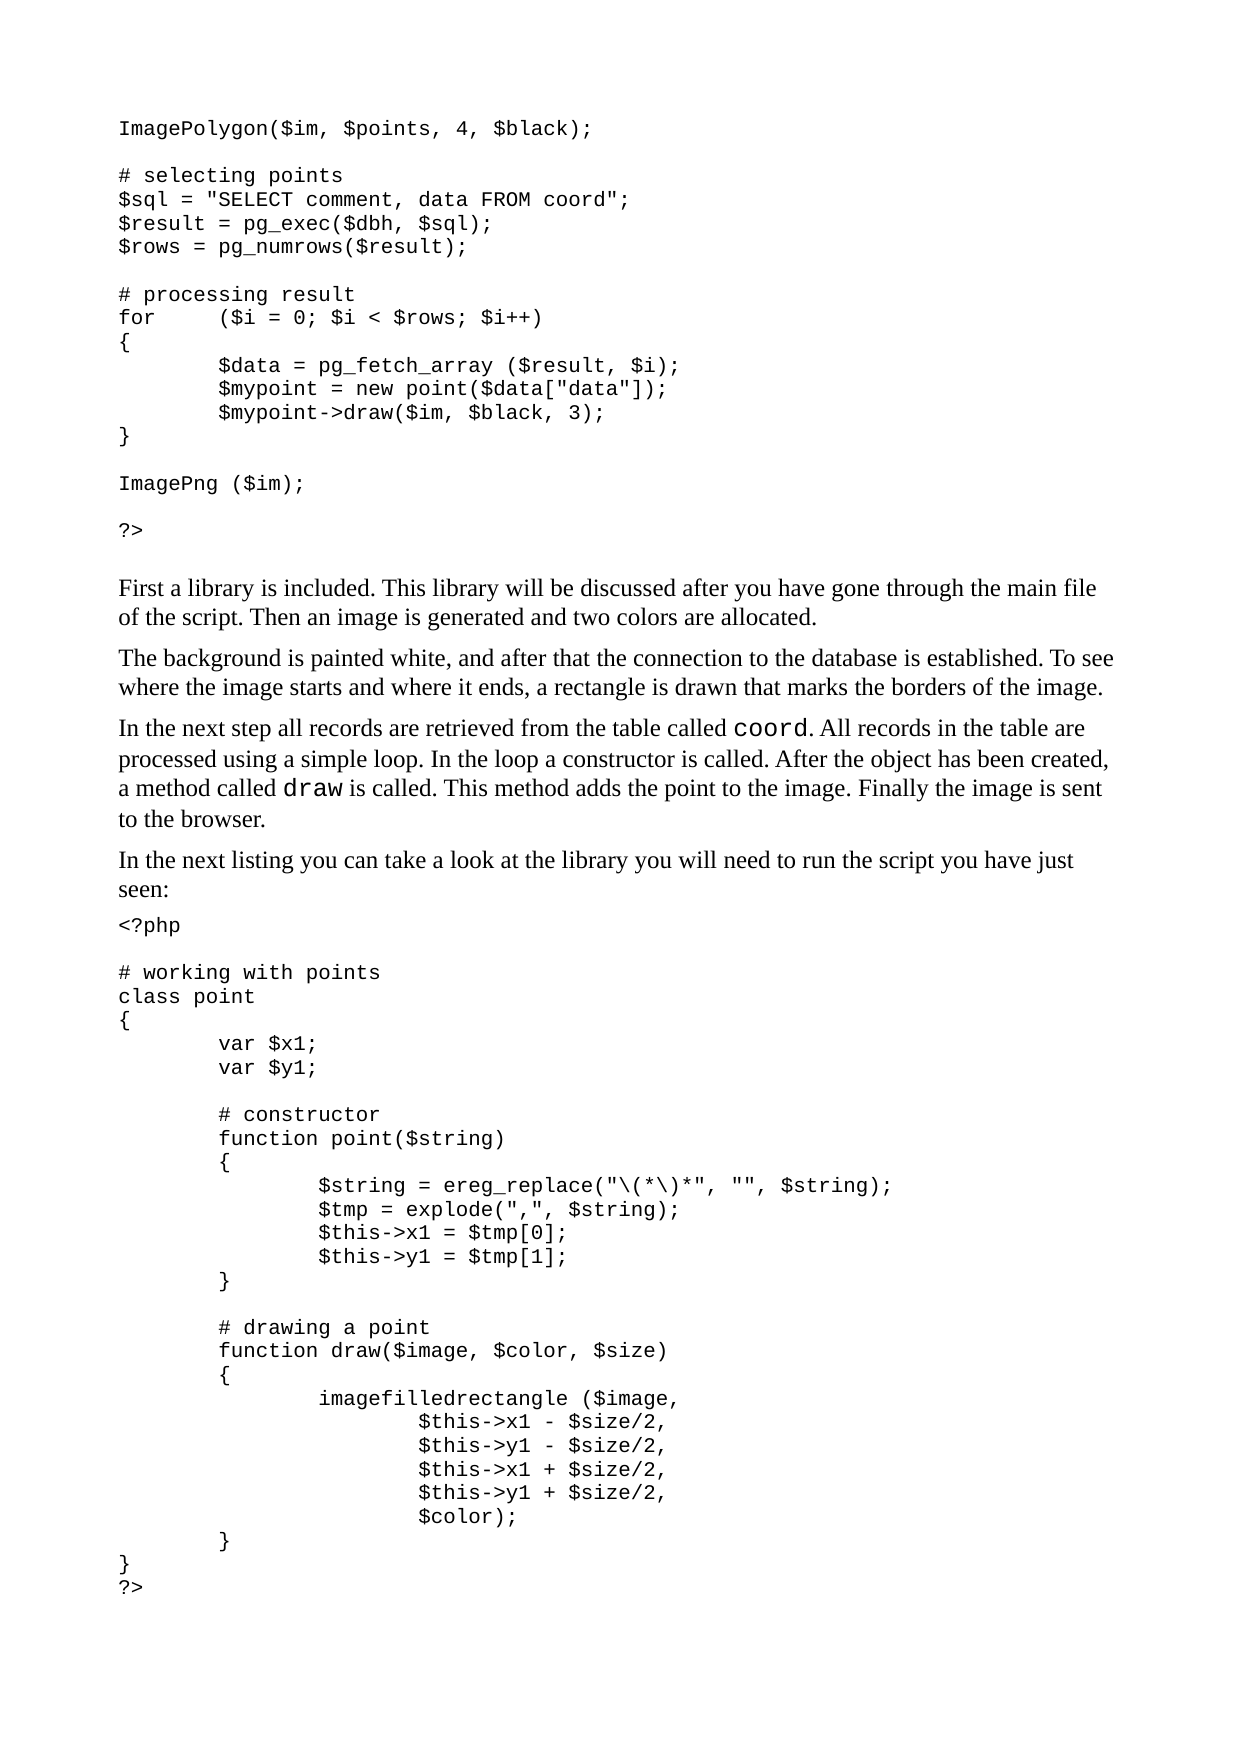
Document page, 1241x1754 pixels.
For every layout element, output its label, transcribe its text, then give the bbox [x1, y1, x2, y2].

text # constructor [118, 1104, 1122, 1128]
text var $x1; [118, 1033, 1122, 1057]
text In the next listing you can take a look at the library you will need to run the script you have just seen: [118, 845, 1122, 902]
text $tmp = explode(",", $string); [118, 1199, 1122, 1222]
text $color); [118, 1506, 1122, 1530]
text imagefilledrectangle ($image, [118, 1388, 1122, 1411]
text $rows = pg_numrows($result); [118, 236, 1122, 260]
text # working with points [118, 962, 1122, 986]
text In the next step all records are retrieved from the table called coord. All records in the table are processed using a simple loop. In the loop a constructor is called. After the object has been created, a method called draw is called. This method adds the point to the image. Finally the image is sent to the browser. [118, 713, 1122, 832]
text $data = pg_fetch_array ($result, $i); [118, 354, 1122, 378]
text { [118, 1009, 1122, 1033]
text } [118, 1553, 1122, 1577]
text First a library is included. This library will be discussed after you have gone through the main file of the script. Then an image is generated and two colors are allocated. [118, 573, 1122, 631]
text $this->x1 = $tmp[0]; [118, 1222, 1122, 1246]
text # selecting points [118, 165, 1122, 189]
text # drawing a point [118, 1317, 1122, 1341]
text { [118, 1364, 1122, 1388]
text } [118, 1269, 1122, 1293]
text function point($string) [118, 1128, 1122, 1151]
text $this->x1 + $size/2, [118, 1459, 1122, 1482]
text <?php [118, 915, 1122, 938]
text The background is painted white, and after that the connection to the database is established. To see where the image starts and where it ends, a rectangle is drawn that marks the borders of the image. [118, 643, 1122, 701]
text { [118, 331, 1122, 354]
text function draw($image, $color, $size) [118, 1341, 1122, 1364]
text ImagePng ($im); [118, 473, 1122, 496]
text $string = ereg_replace("\(*\)*", "", $string); [118, 1175, 1122, 1199]
text } [118, 426, 1122, 449]
text var $y1; [118, 1057, 1122, 1080]
text $this->y1 + $size/2, [118, 1482, 1122, 1506]
text $this->y1 = $tmp[1]; [118, 1246, 1122, 1269]
text ?> [118, 1577, 1122, 1601]
text ImagePolygon($im, $points, 4, $black); [118, 118, 1122, 142]
text } [118, 1530, 1122, 1553]
text $mypoint->draw($im, $black, 3); [118, 402, 1122, 426]
text class point [118, 986, 1122, 1009]
text $this->x1 - $size/2, [118, 1411, 1122, 1435]
text $sql = "SELECT comment, data FROM coord"; [118, 189, 1122, 213]
text # processing result [118, 284, 1122, 307]
text { [118, 1151, 1122, 1175]
text $this->y1 - $size/2, [118, 1435, 1122, 1459]
text for ($i = 0; $i < $rows; $i++) [118, 307, 1122, 331]
text $result = pg_exec($dbh, $sql); [118, 213, 1122, 236]
text ?> [118, 520, 1122, 544]
text $mypoint = new point($data["data"]); [118, 378, 1122, 402]
